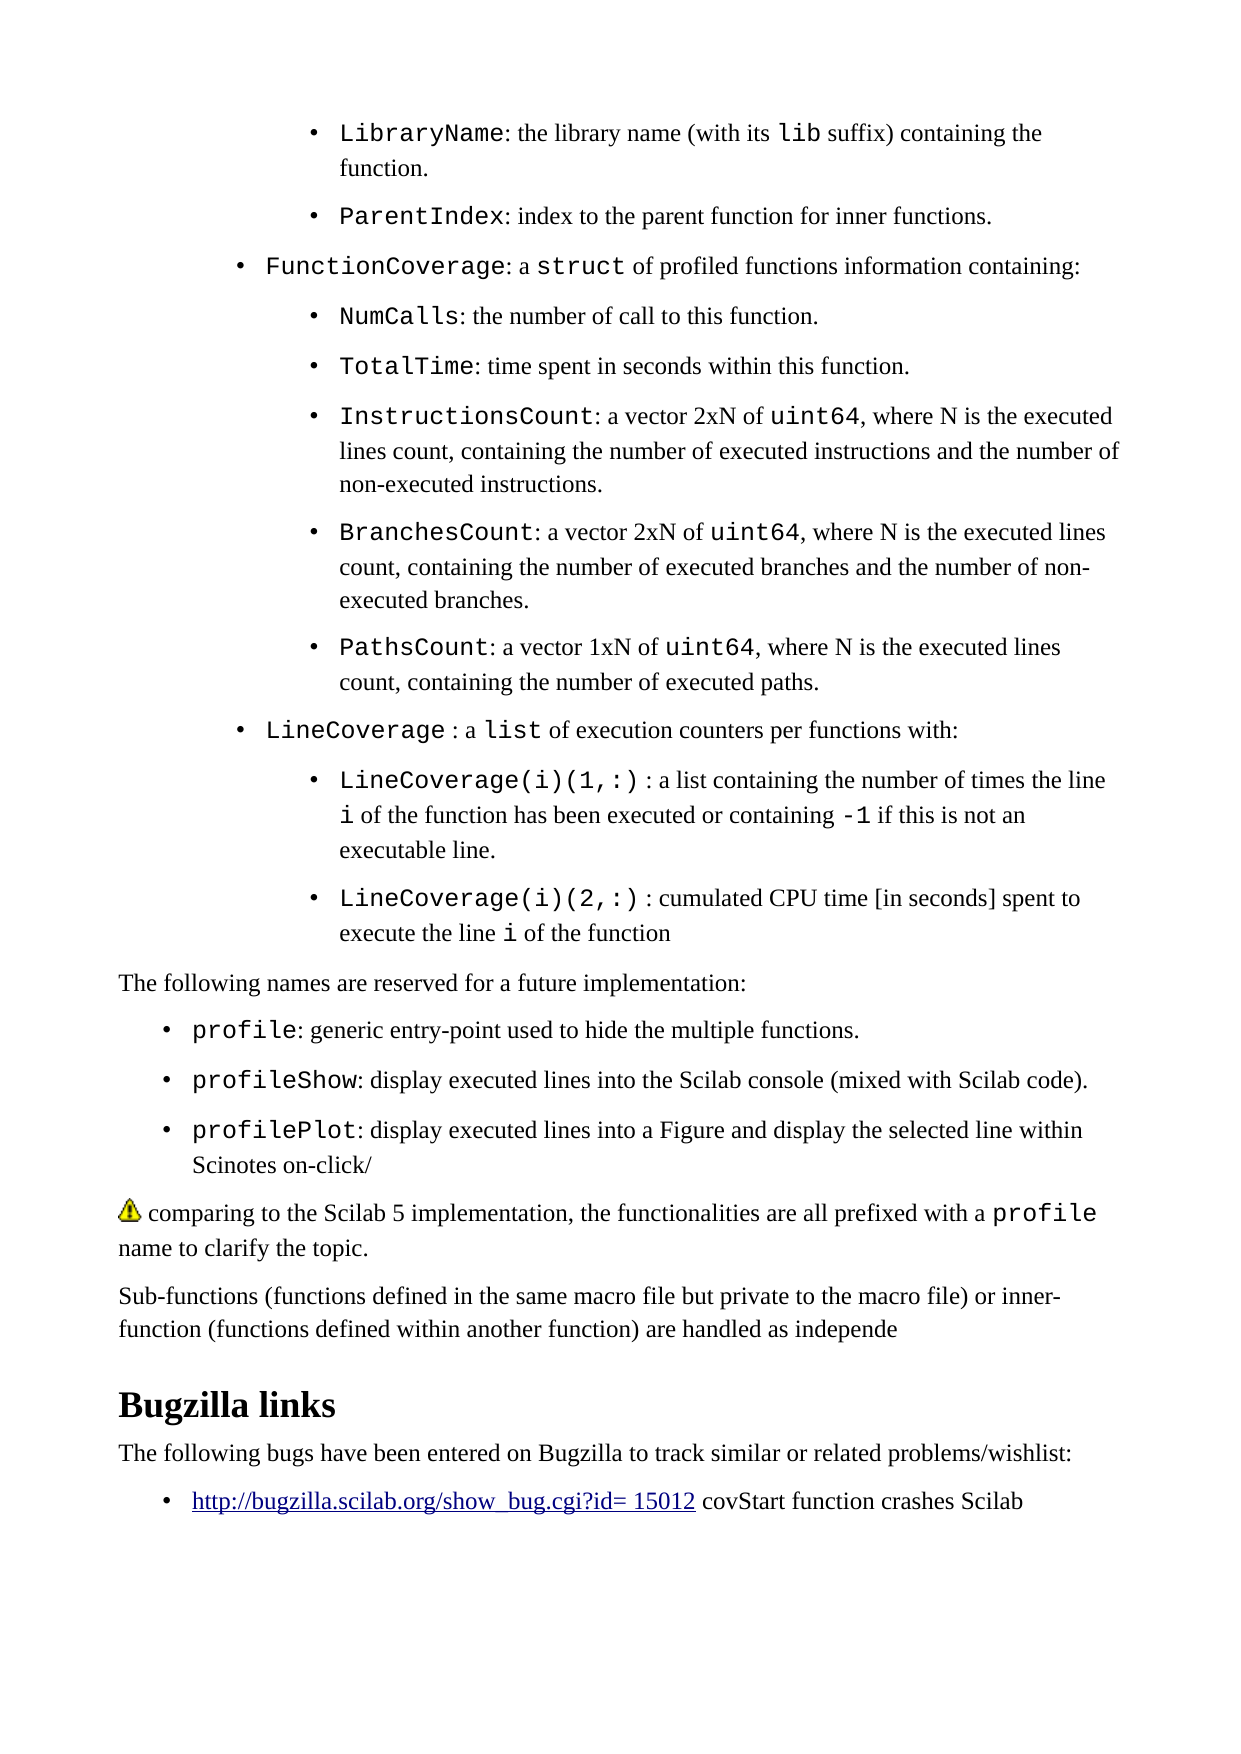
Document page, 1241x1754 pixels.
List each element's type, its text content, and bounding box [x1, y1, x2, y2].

list profileShow: display executed lines into the Scilab console (mixed with Scilab code). [162, 1066, 1122, 1096]
list LibraryName: the library name (with its lib suffix) containing the function. [309, 118, 1122, 182]
list profilePlot: display executed lines into a Figure and display the selected line within Scinotes on-click/ [162, 1116, 1122, 1179]
list NumCalls: the number of call to this function. [309, 301, 1122, 332]
list LineCoverage(i)(2,:) : cumulated CPU time [in seconds] spent to execute the line i of the function [309, 883, 1122, 949]
list http://bugzilla.scilab.org/show_bug.cgi?id= 15012 covStart function crashes Scilab [162, 1486, 1122, 1514]
text comparing to the Scilab 5 implementation, the functionalities are all prefixed with a profile name to clarify the topic. [118, 1198, 1122, 1262]
list ParentIndex: index to the parent function for inner functions. [309, 201, 1122, 232]
list LineCoverage(i)(1,:) : a list containing the number of times the line i of the function has been executed or containing -1 if this is not an executable line. [309, 765, 1122, 864]
picture [118, 1198, 142, 1222]
list TotalTime: time spent in seconds within this function. [309, 351, 1122, 382]
text The following names are reserved for a future implementation: [118, 968, 1122, 997]
subtitle Bugzilla links [118, 1382, 1122, 1426]
list profile: generic entry-point used to hide the multiple functions. [162, 1016, 1122, 1046]
list PathsCount: a vector 1xN of uint64, where N is the executed lines count, containing the number of executed paths. [309, 632, 1122, 696]
list InstructionsCount: a vector 2xN of uint64, where N is the executed lines count, containing the number of executed instructions and the number of non-executed instructions. [309, 401, 1122, 498]
list LineCoverage : a list of execution counters per functions with: [236, 715, 1122, 746]
list BranchesCount: a vector 2xN of uint64, where N is the executed lines count, containing the number of executed branches and the number of non-executed branches. [309, 517, 1122, 613]
text The following bugs have been entered on Bugzilla to track similar or related problems/wishlist: [118, 1438, 1122, 1467]
list FunctionCoverage: a struct of profiled functions information containing: [236, 251, 1122, 282]
text Sub-functions (functions defined in the same macro file but private to the macro file) or inner-function (functions defined within another function) are handled as independe [118, 1281, 1122, 1343]
